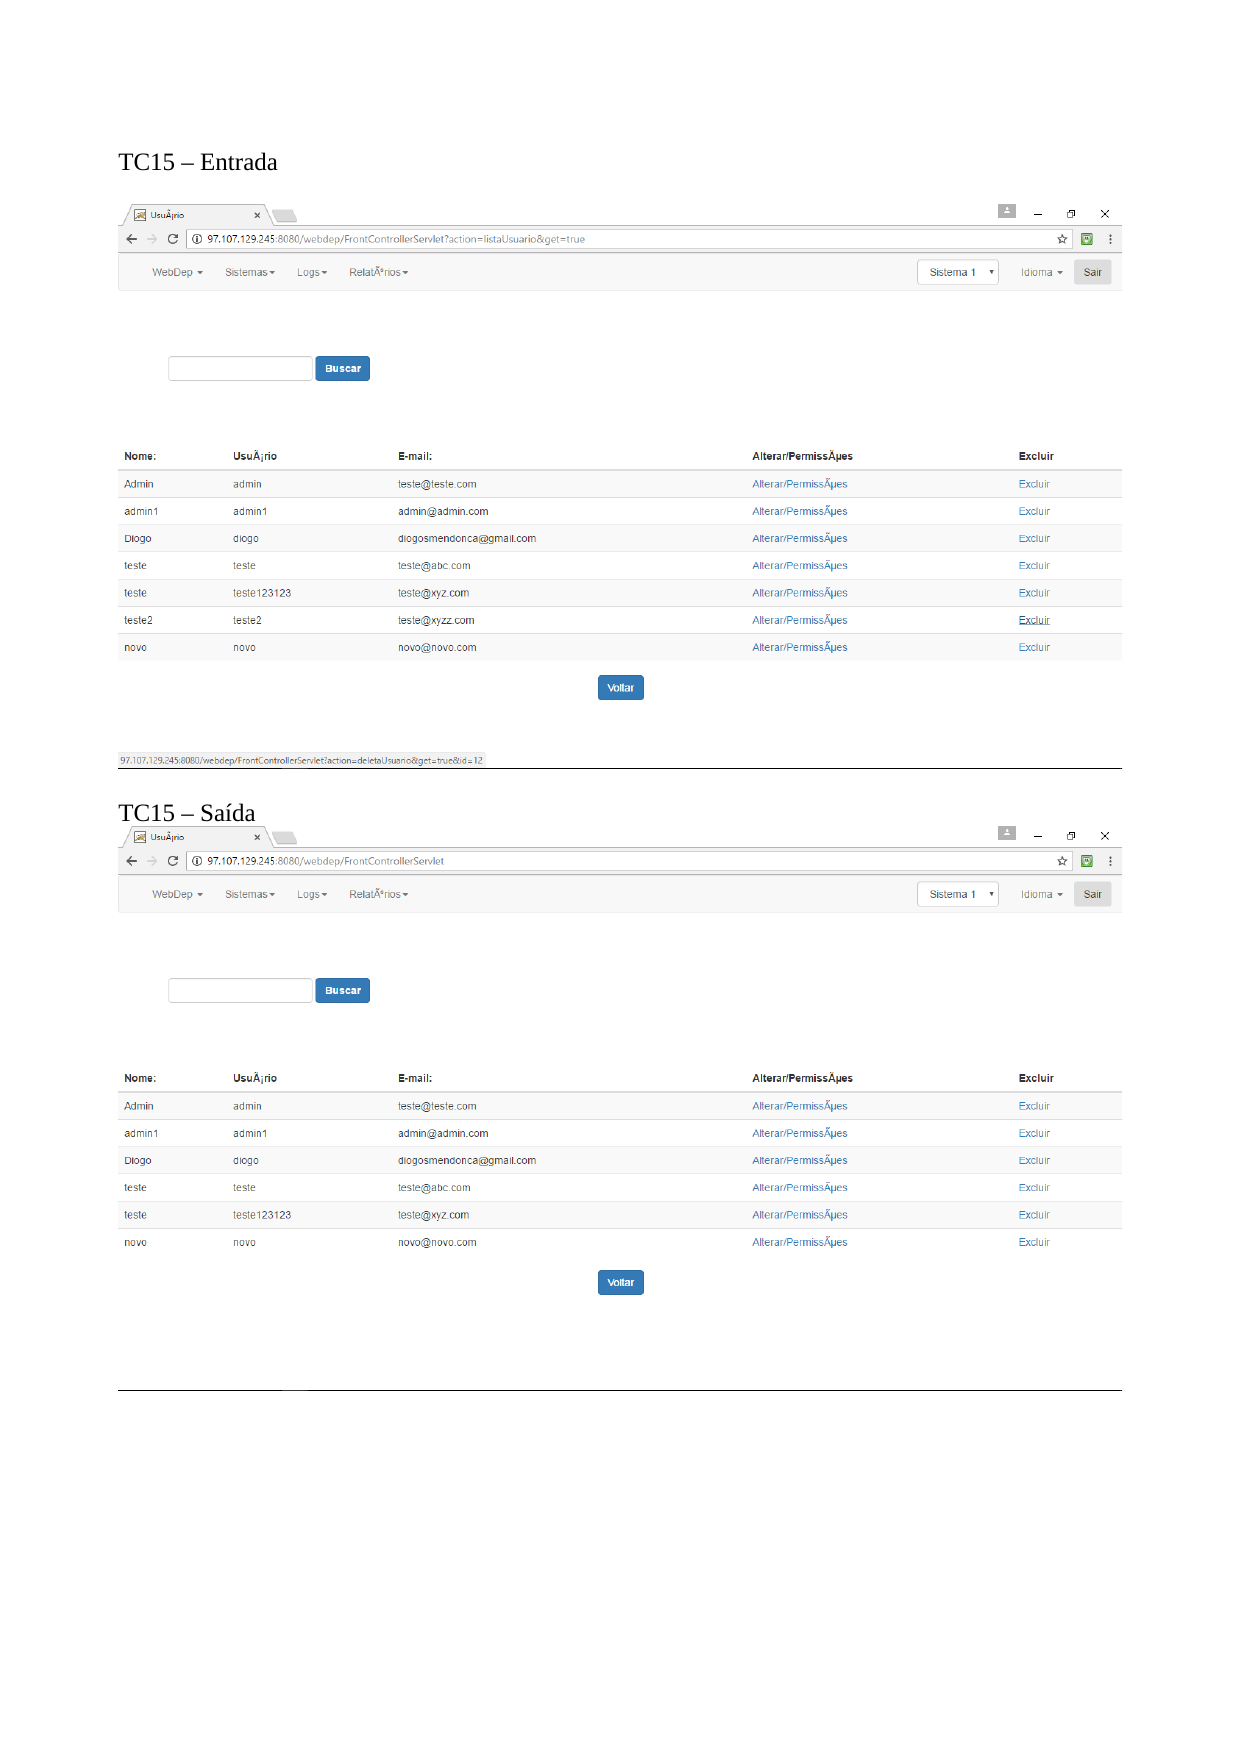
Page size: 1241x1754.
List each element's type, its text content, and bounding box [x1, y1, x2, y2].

text TC15 – Saída [118, 798, 1122, 826]
text TC15 – Entrada [118, 147, 1122, 176]
